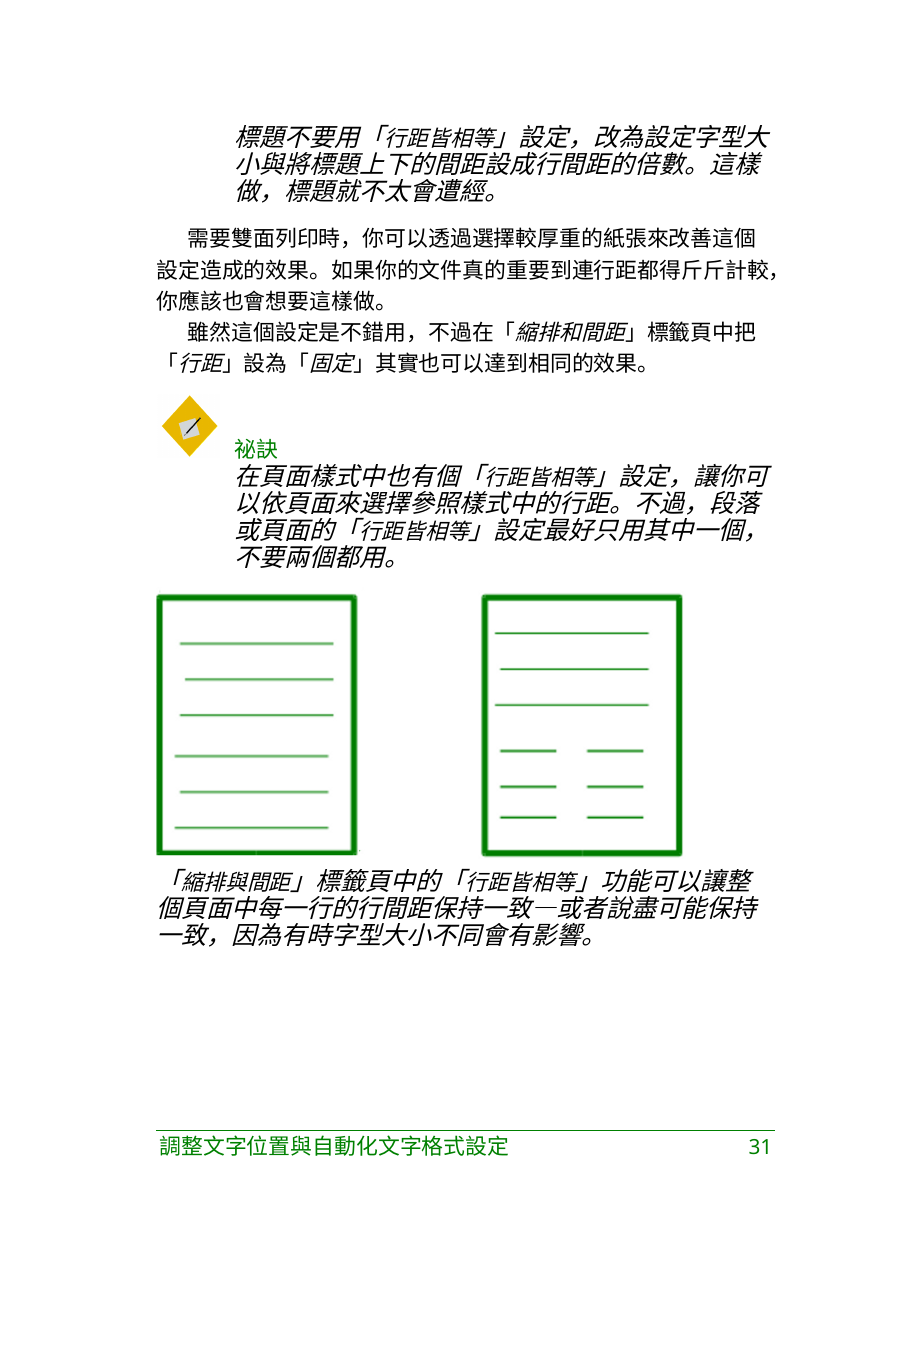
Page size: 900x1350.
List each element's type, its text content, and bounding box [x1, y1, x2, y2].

text 在頁面樣式中也有個「行距皆相等」設定，讓你可以依頁面來選擇參照樣式中的行距。不過，段落或頁面的「行距皆相等」設定最好只用其中一個，不要兩個都用。 [234, 463, 775, 572]
text 需要雙面列印時，你可以透過選擇較厚重的紙張來改善這個設定造成的效果。如果你的文件真的重要到連行距都得斤斤計較，你應該也會想要這樣做。 [156, 222, 775, 316]
picture [156, 587, 689, 859]
table_header [156, 588, 775, 861]
list 祕訣 [156, 394, 775, 463]
table_cell 「縮排與間距」標籤頁中的「行距皆相等」功能可以讓整個頁面中每一行的行間距保持一致—或者說盡可能保持一致，因為有時字型大小不同會有影響。 [156, 861, 775, 950]
text 雖然這個設定是不錯用，不過在「縮排和間距」標籤頁中把「行距」設為「固定」其實也可以達到相同的效果。 [156, 316, 775, 378]
picture [157, 394, 220, 458]
text 標題不要用「行距皆相等」設定，改為設定字型大小與將標題上下的間距設成行間距的倍數。這樣做，標題就不太會遭經。 [234, 125, 775, 206]
